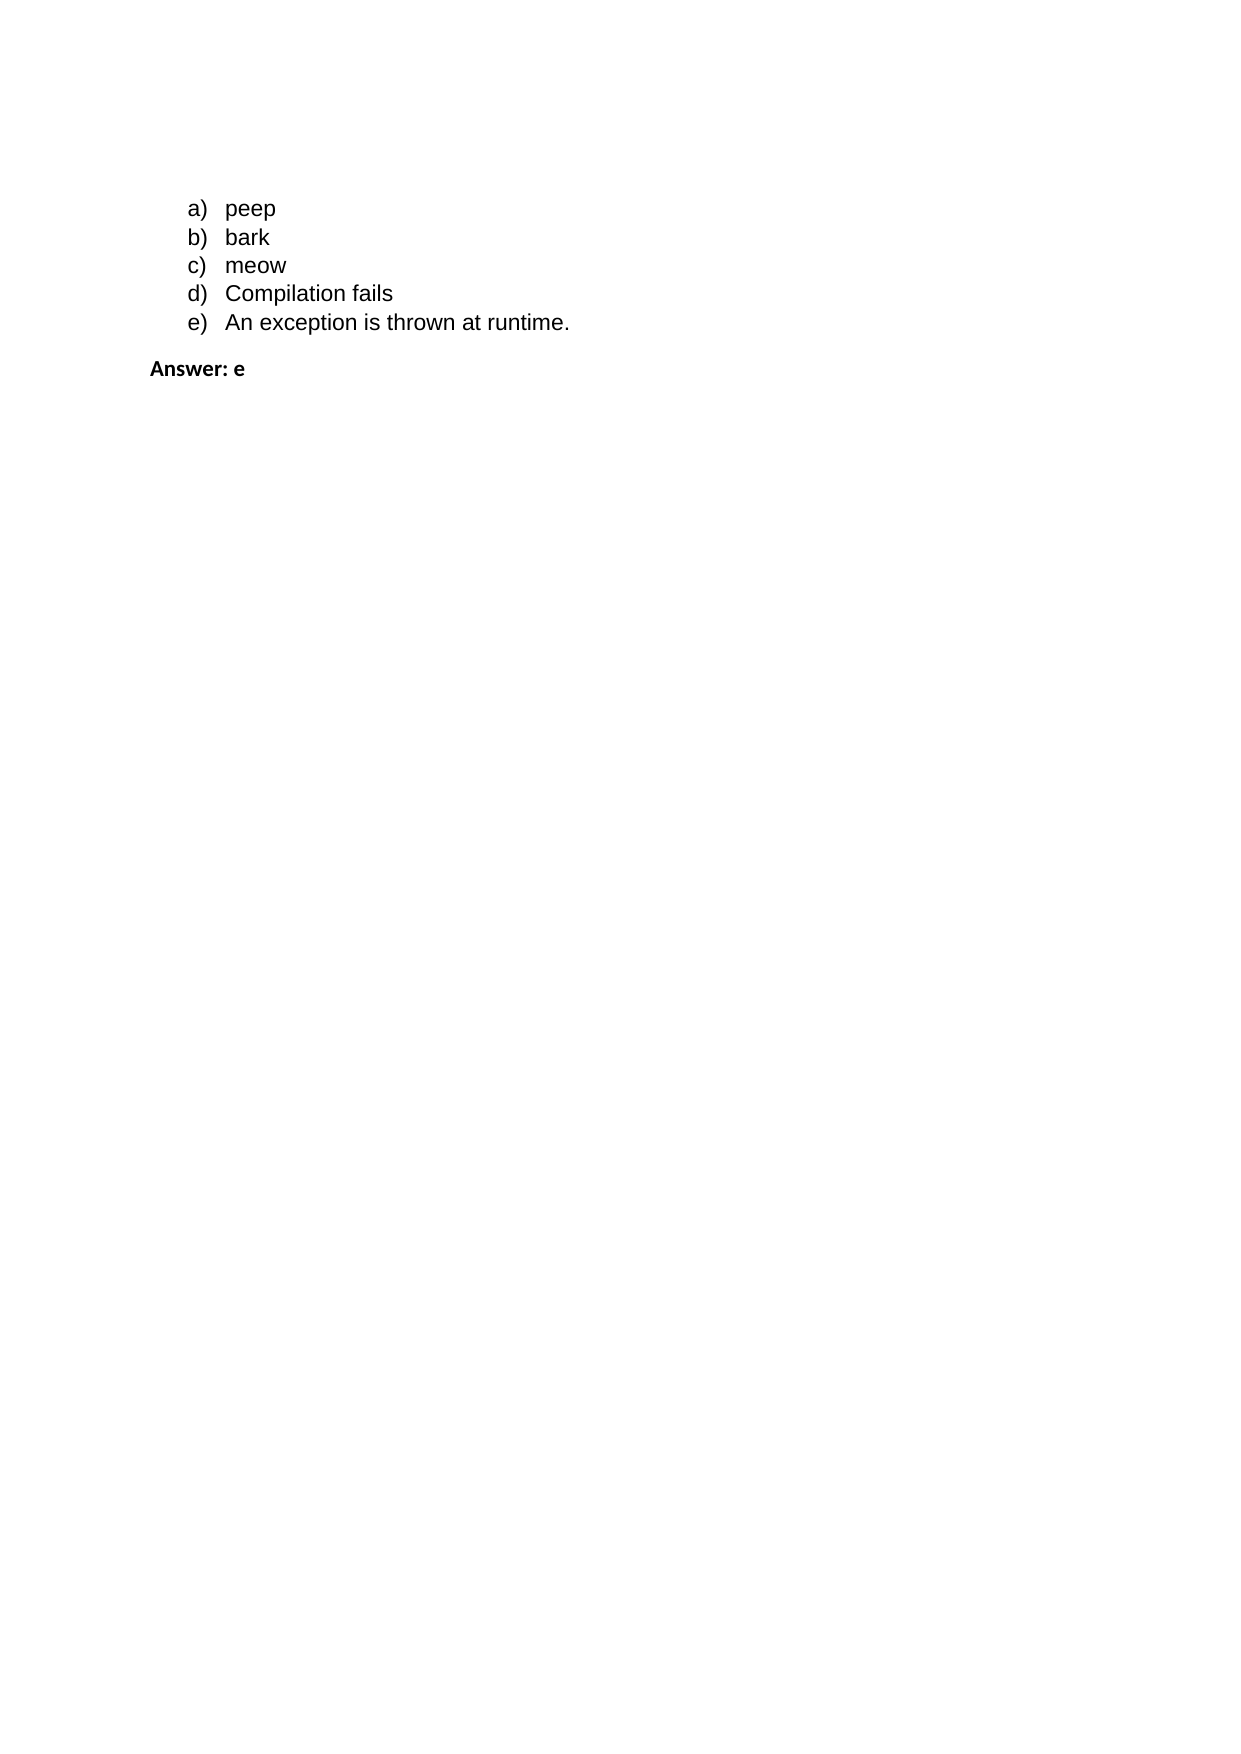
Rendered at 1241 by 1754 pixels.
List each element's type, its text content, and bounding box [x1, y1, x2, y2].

text Answer: e [150, 354, 1090, 382]
list meow [187, 252, 1090, 278]
list bark [187, 223, 1090, 250]
list Compilation fails [187, 280, 1090, 307]
list An exception is thrown at runtime. [187, 309, 1090, 335]
list peep [187, 195, 1090, 221]
